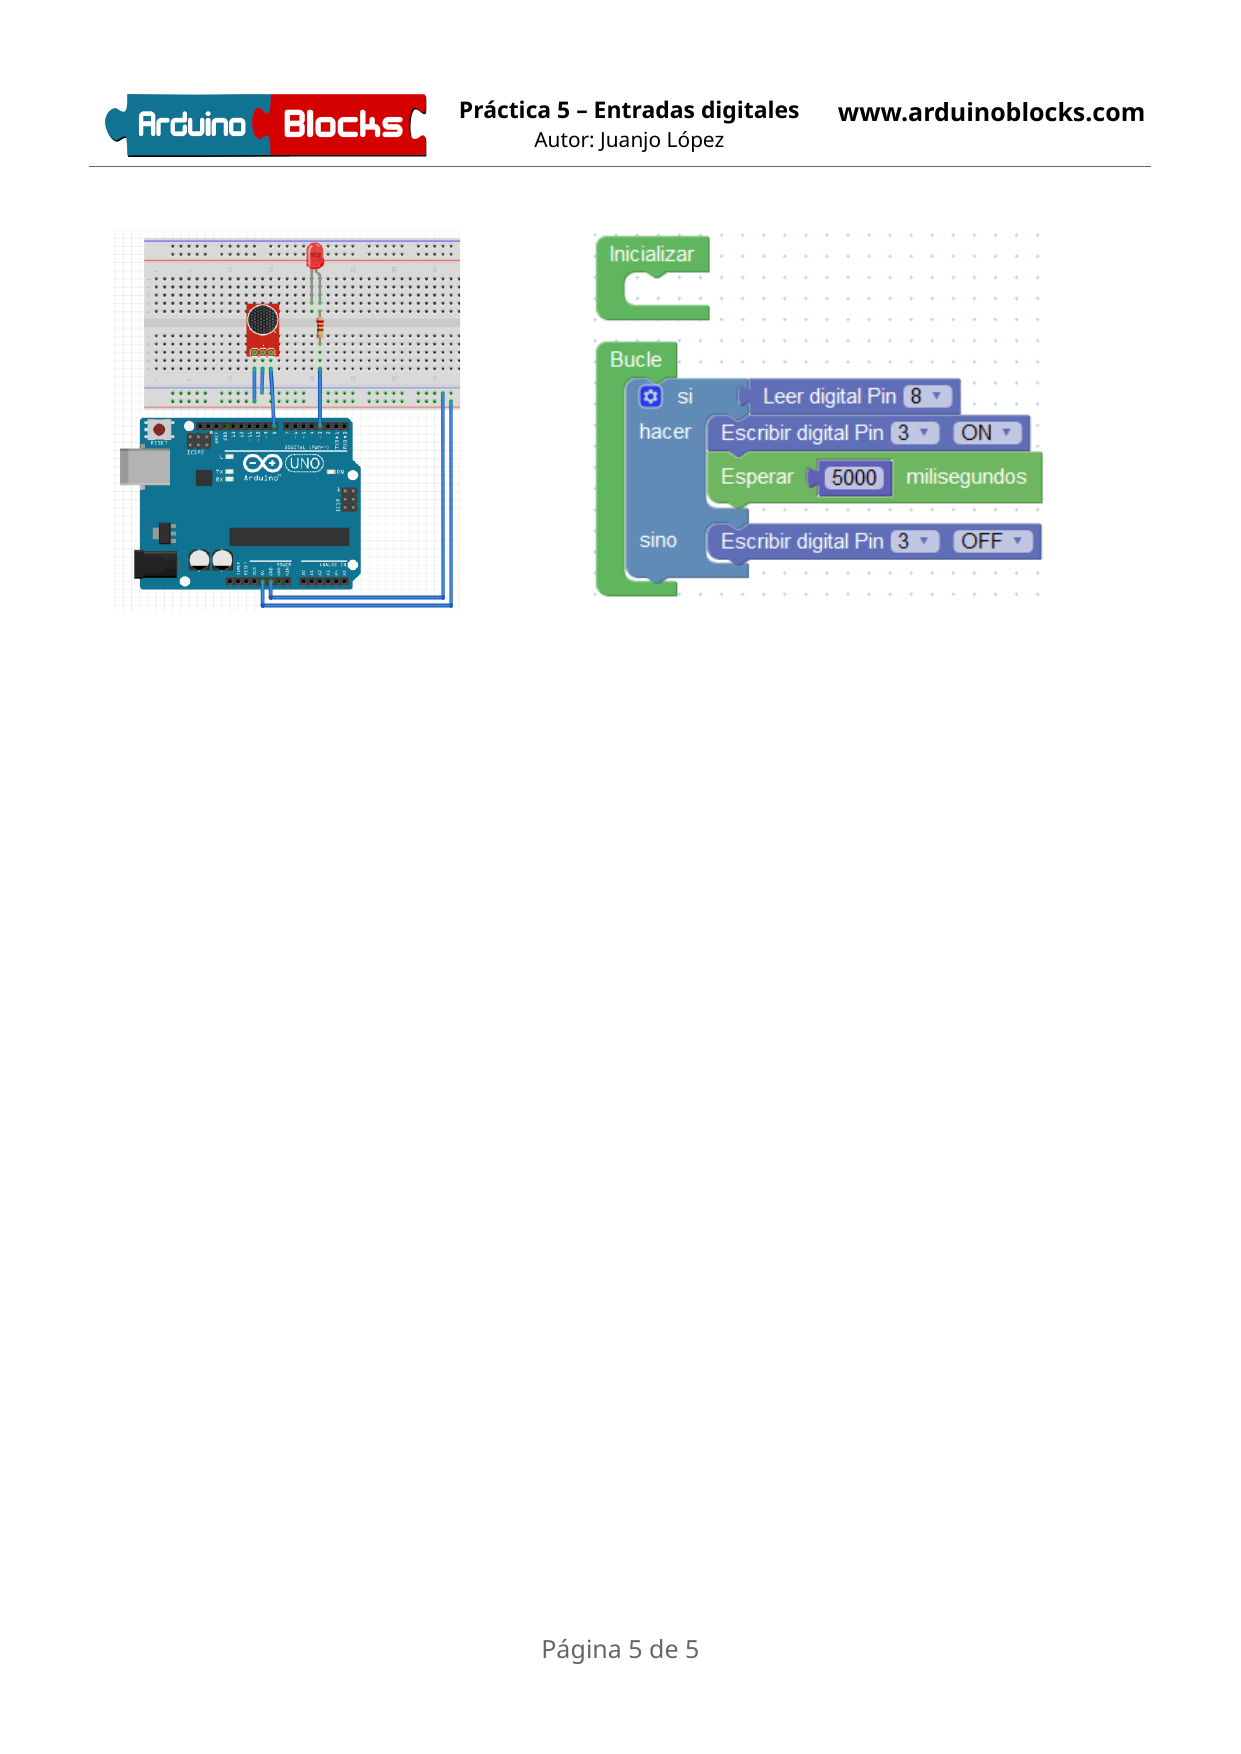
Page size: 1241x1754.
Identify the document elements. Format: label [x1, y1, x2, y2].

picture [589, 230, 1047, 605]
table_header [89, 224, 484, 617]
picture [105, 94, 427, 157]
table_header [484, 224, 1152, 617]
picture [112, 230, 461, 611]
